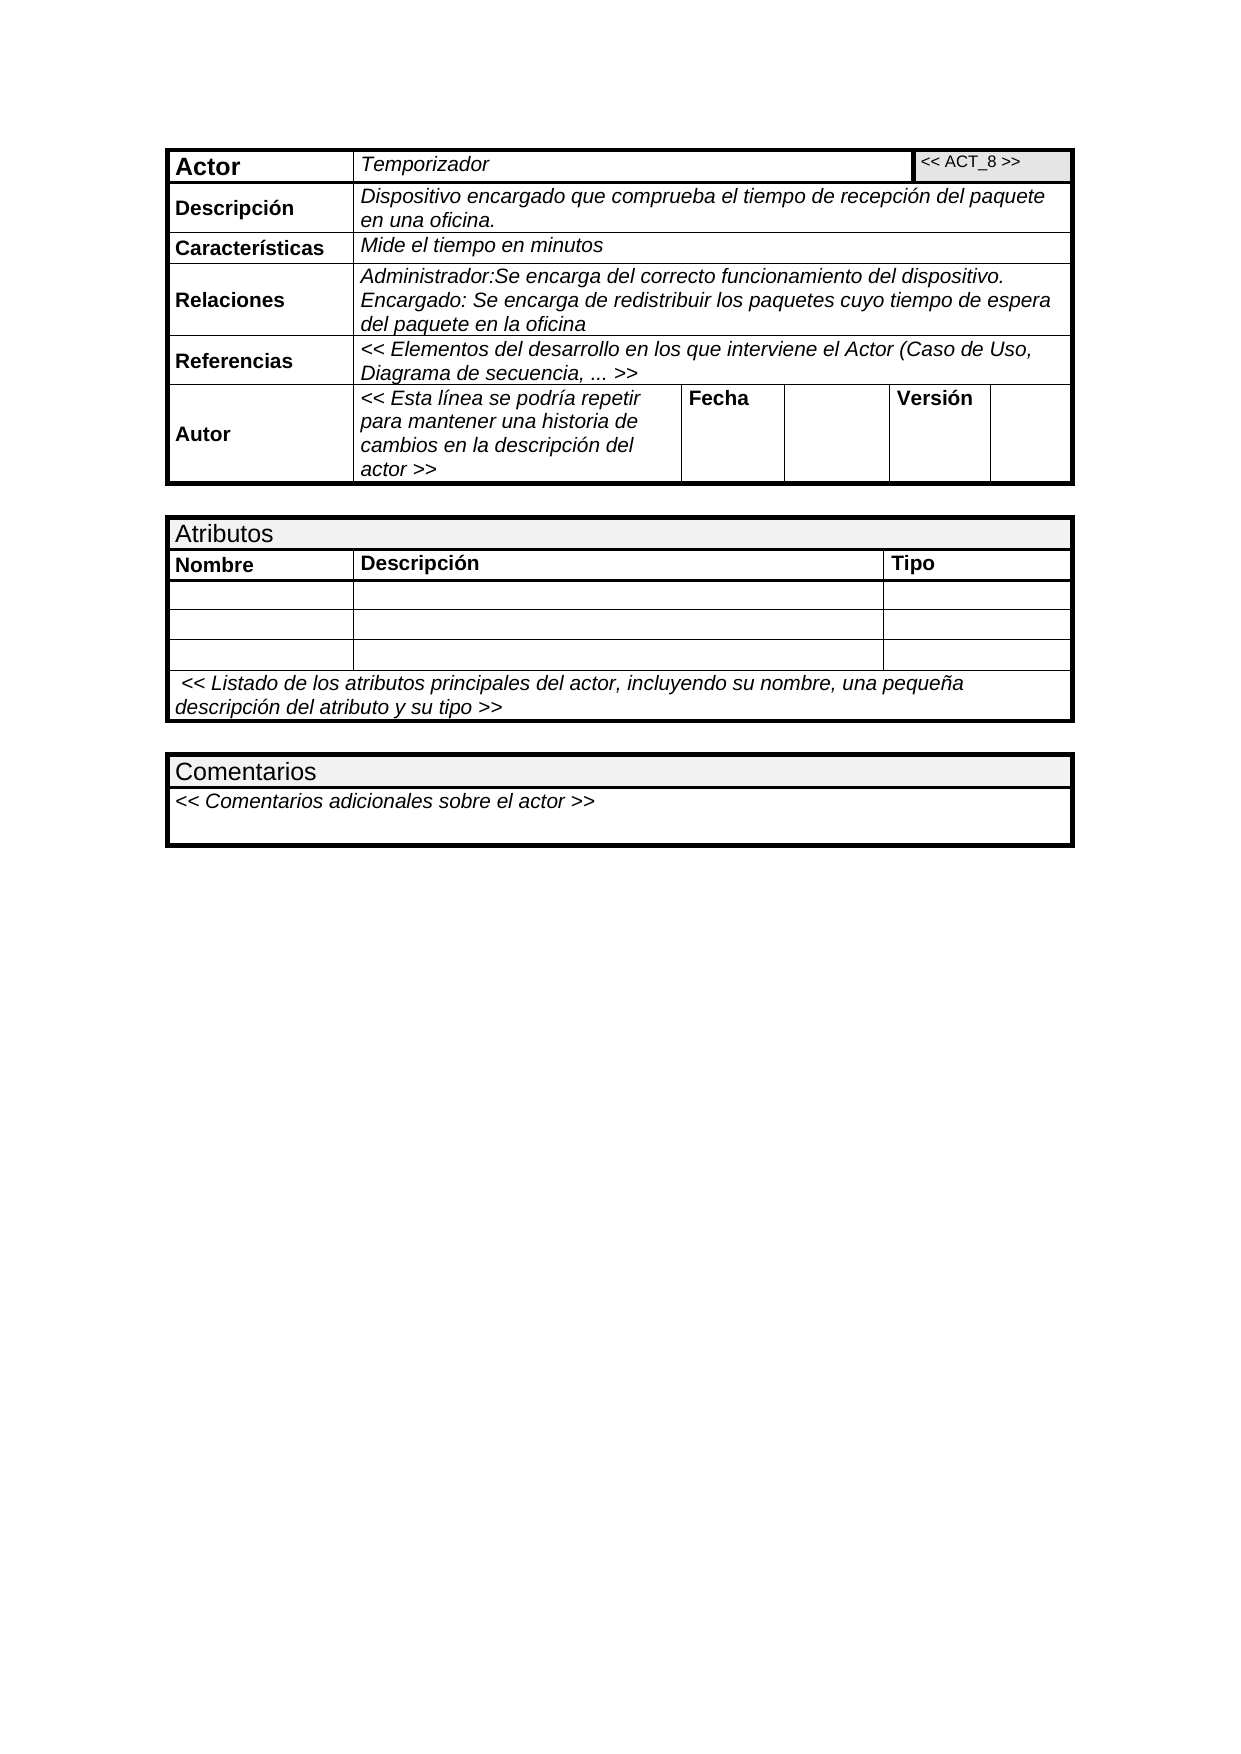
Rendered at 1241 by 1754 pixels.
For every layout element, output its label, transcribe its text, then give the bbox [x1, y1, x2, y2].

table_cell Descripción [170, 184, 353, 232]
table_cell Relaciones [170, 264, 353, 335]
table_header << ACT_8 >> [916, 152, 1070, 181]
table_header Comentarios [170, 757, 1070, 786]
table_cell << Esta línea se podría repetir para mantener una historia de cambios en la descripción del actor >> [354, 385, 681, 481]
table_cell Mide el tiempo en minutos [354, 233, 1070, 262]
table_cell [884, 610, 1070, 639]
table_cell [354, 610, 883, 639]
table_cell << Elementos del desarrollo en los que interviene el Actor (Caso de Uso, Diagrama de secuencia, ... >> [354, 336, 1070, 384]
table_cell [354, 582, 883, 609]
table_cell [170, 582, 353, 609]
table_cell << Comentarios adicionales sobre el actor >> [170, 789, 1070, 843]
table_cell [170, 640, 353, 670]
table_cell [884, 640, 1070, 670]
table_header Atributos [170, 520, 1070, 548]
table_cell [884, 582, 1070, 609]
table_cell Tipo [884, 551, 1070, 578]
table_cell Dispositivo encargado que comprueba el tiempo de recepción del paquete en una oficina. [354, 184, 1070, 232]
table_cell << Listado de los atributos principales del actor, incluyendo su nombre, una pequeña descripción del atributo y su tipo >> [170, 671, 1070, 719]
table_header Temporizador [354, 152, 911, 181]
table_cell Referencias [170, 336, 353, 384]
table_header Actor [170, 152, 353, 181]
table_cell [785, 385, 889, 481]
table_cell Características [170, 233, 353, 262]
table_cell Nombre [170, 551, 353, 578]
table_cell [991, 385, 1070, 481]
table_cell Autor [170, 385, 353, 481]
table_cell Descripción [354, 551, 883, 578]
table_cell Fecha [682, 385, 784, 481]
table_cell Administrador:Se encarga del correcto funcionamiento del dispositivo. Encargado: Se encarga de redistribuir los paquetes cuyo tiempo de espera del paquete en la oficina [354, 264, 1070, 335]
table_cell [170, 610, 353, 639]
table_cell [354, 640, 883, 670]
table_cell Versión [890, 385, 990, 481]
